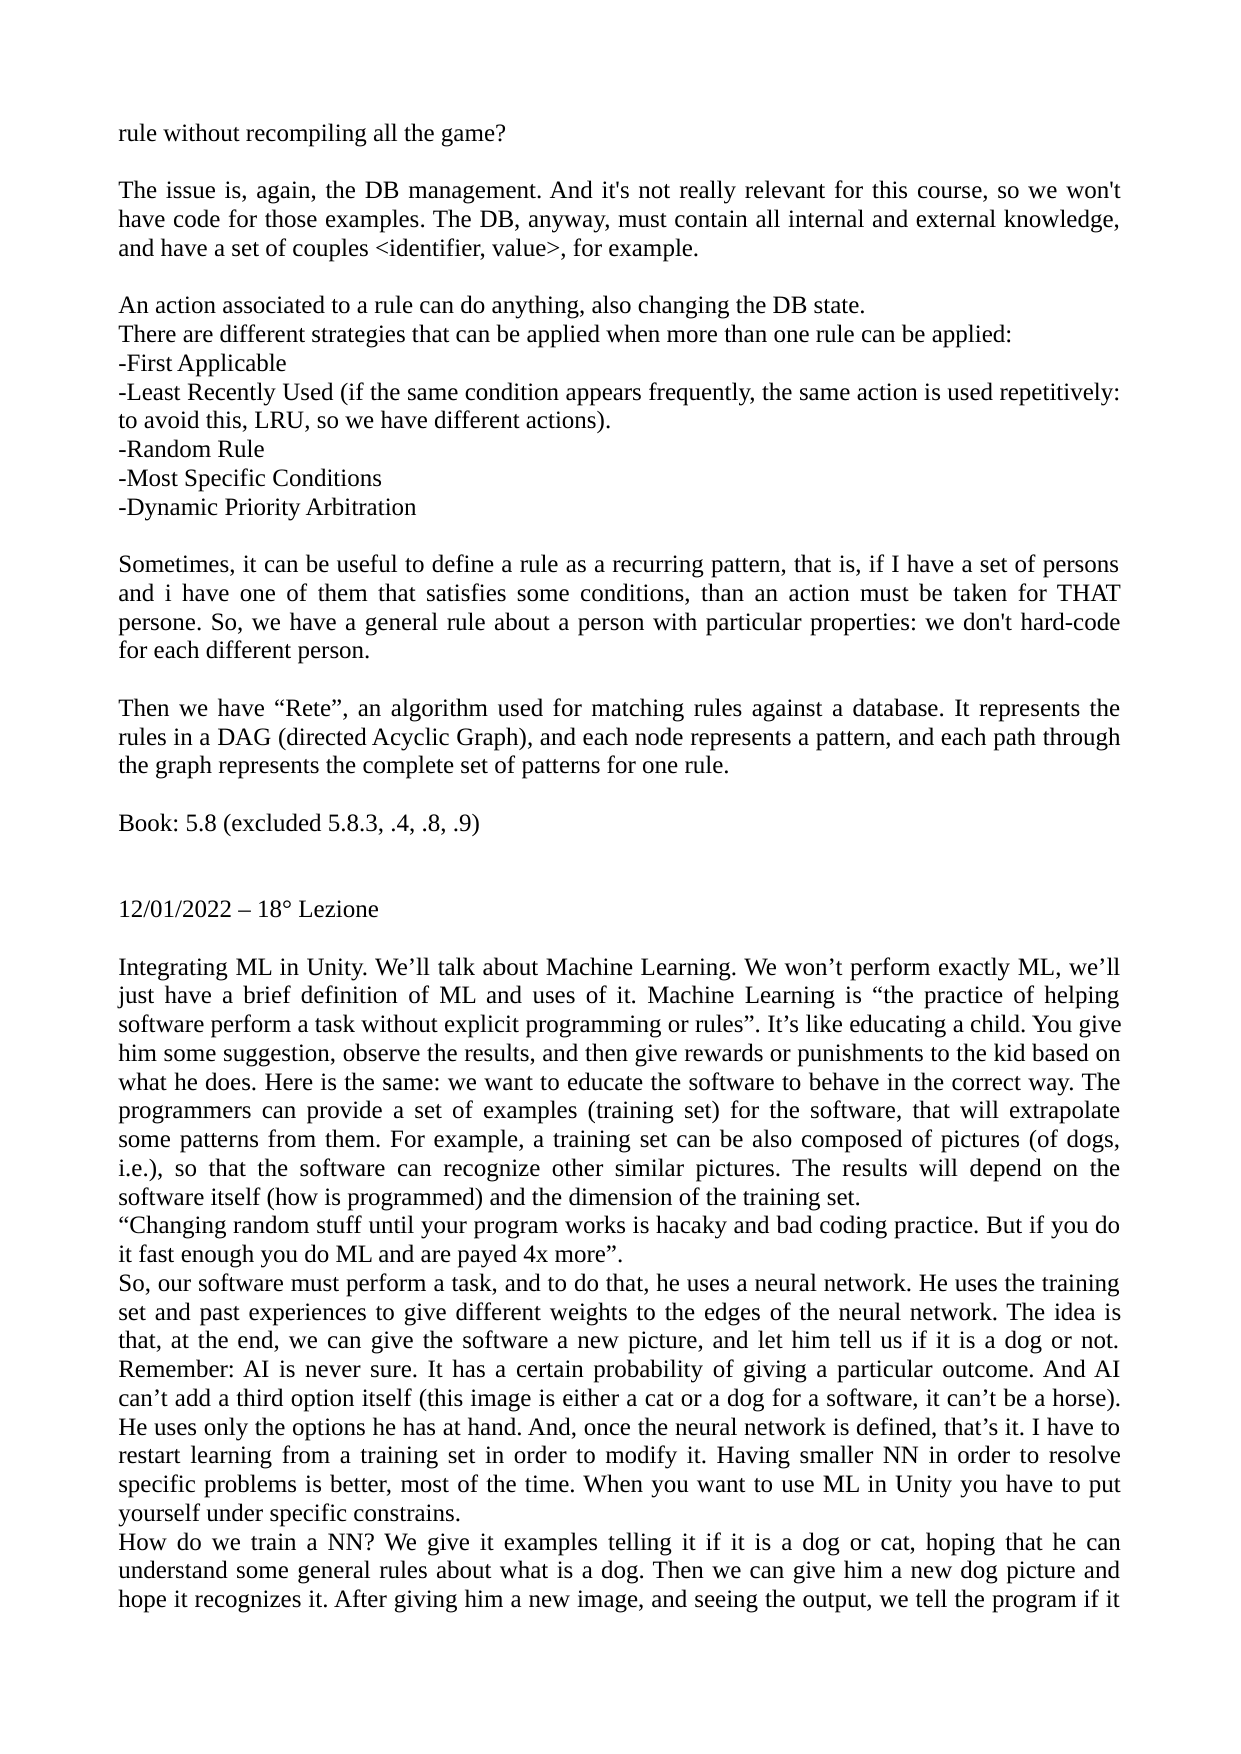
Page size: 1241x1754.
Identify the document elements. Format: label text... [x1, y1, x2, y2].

text -Random Rule [118, 434, 1122, 463]
text -Dynamic Priority Arbitration [118, 492, 1122, 521]
text Book: 5.8 (excluded 5.8.3, .4, .8, .9) [118, 808, 1122, 837]
text rule without recompiling all the game? [118, 118, 1122, 147]
text The issue is, again, the DB management. And it's not really relevant for this course, so we won't have code for those examples. The DB, anyway, must contain all internal and external knowledge, and have a set of couples <identifier, value>, for example. [118, 176, 1122, 262]
text Then we have “Rete”, an algorithm used for matching rules against a database. It represents the rules in a DAG (directed Acyclic Graph), and each node represents a pattern, and each path through the graph represents the complete set of patterns for one rule. [118, 693, 1122, 779]
text “Changing random stuff until your program works is hacaky and bad coding practice. But if you do it fast enough you do ML and are payed 4x more”. [118, 1211, 1122, 1268]
text Integrating ML in Unity. We’ll talk about Machine Learning. We won’t perform exactly ML, we’ll just have a brief definition of ML and uses of it. Machine Learning is “the practice of helping software perform a task without explicit programming or rules”. It’s like educating a child. You give him some suggestion, observe the results, and then give rewards or punishments to the kid based on what he does. Here is the same: we want to educate the software to behave in the correct way. The programmers can provide a set of examples (training set) for the software, that will extrapolate some patterns from them. For example, a training set can be also composed of pictures (of dogs, i.e.), so that the software can recognize other similar pictures. The results will depend on the software itself (how is programmed) and the dimension of the training set. [118, 952, 1122, 1211]
text There are different strategies that can be applied when more than one rule can be applied: [118, 319, 1122, 348]
text -Least Recently Used (if the same condition appears frequently, the same action is used repetitively: to avoid this, LRU, so we have different actions). [118, 377, 1122, 434]
text -First Applicable [118, 348, 1122, 377]
text An action associated to a rule can do anything, also changing the DB state. [118, 291, 1122, 319]
text -Most Specific Conditions [118, 463, 1122, 492]
text Sometimes, it can be useful to define a rule as a recurring pattern, that is, if I have a set of persons and i have one of them that satisfies some conditions, than an action must be taken for THAT persone. So, we have a general rule about a person with particular properties: we don't hard-code for each different person. [118, 549, 1122, 664]
text So, our software must perform a task, and to do that, he uses a neural network. He uses the training set and past experiences to give different weights to the edges of the neural network. The idea is that, at the end, we can give the software a new picture, and let him tell us if it is a dog or not. Remember: AI is never sure. It has a certain probability of giving a particular outcome. And AI can’t add a third option itself (this image is either a cat or a dog for a software, it can’t be a horse). He uses only the options he has at hand. And, once the neural network is defined, that’s it. I have to restart learning from a training set in order to modify it. Having smaller NN in order to resolve specific problems is better, most of the time. When you want to use ML in Unity you have to put yourself under specific constrains. [118, 1268, 1122, 1527]
text 12/01/2022 – 18° Lezione [118, 894, 1122, 923]
text How do we train a NN? We give it examples telling it if it is a dog or cat, hoping that he can understand some general rules about what is a dog. Then we can give him a new dog picture and hope it recognizes it. After giving him a new image, and seeing the output, we tell the program if it [118, 1527, 1122, 1613]
